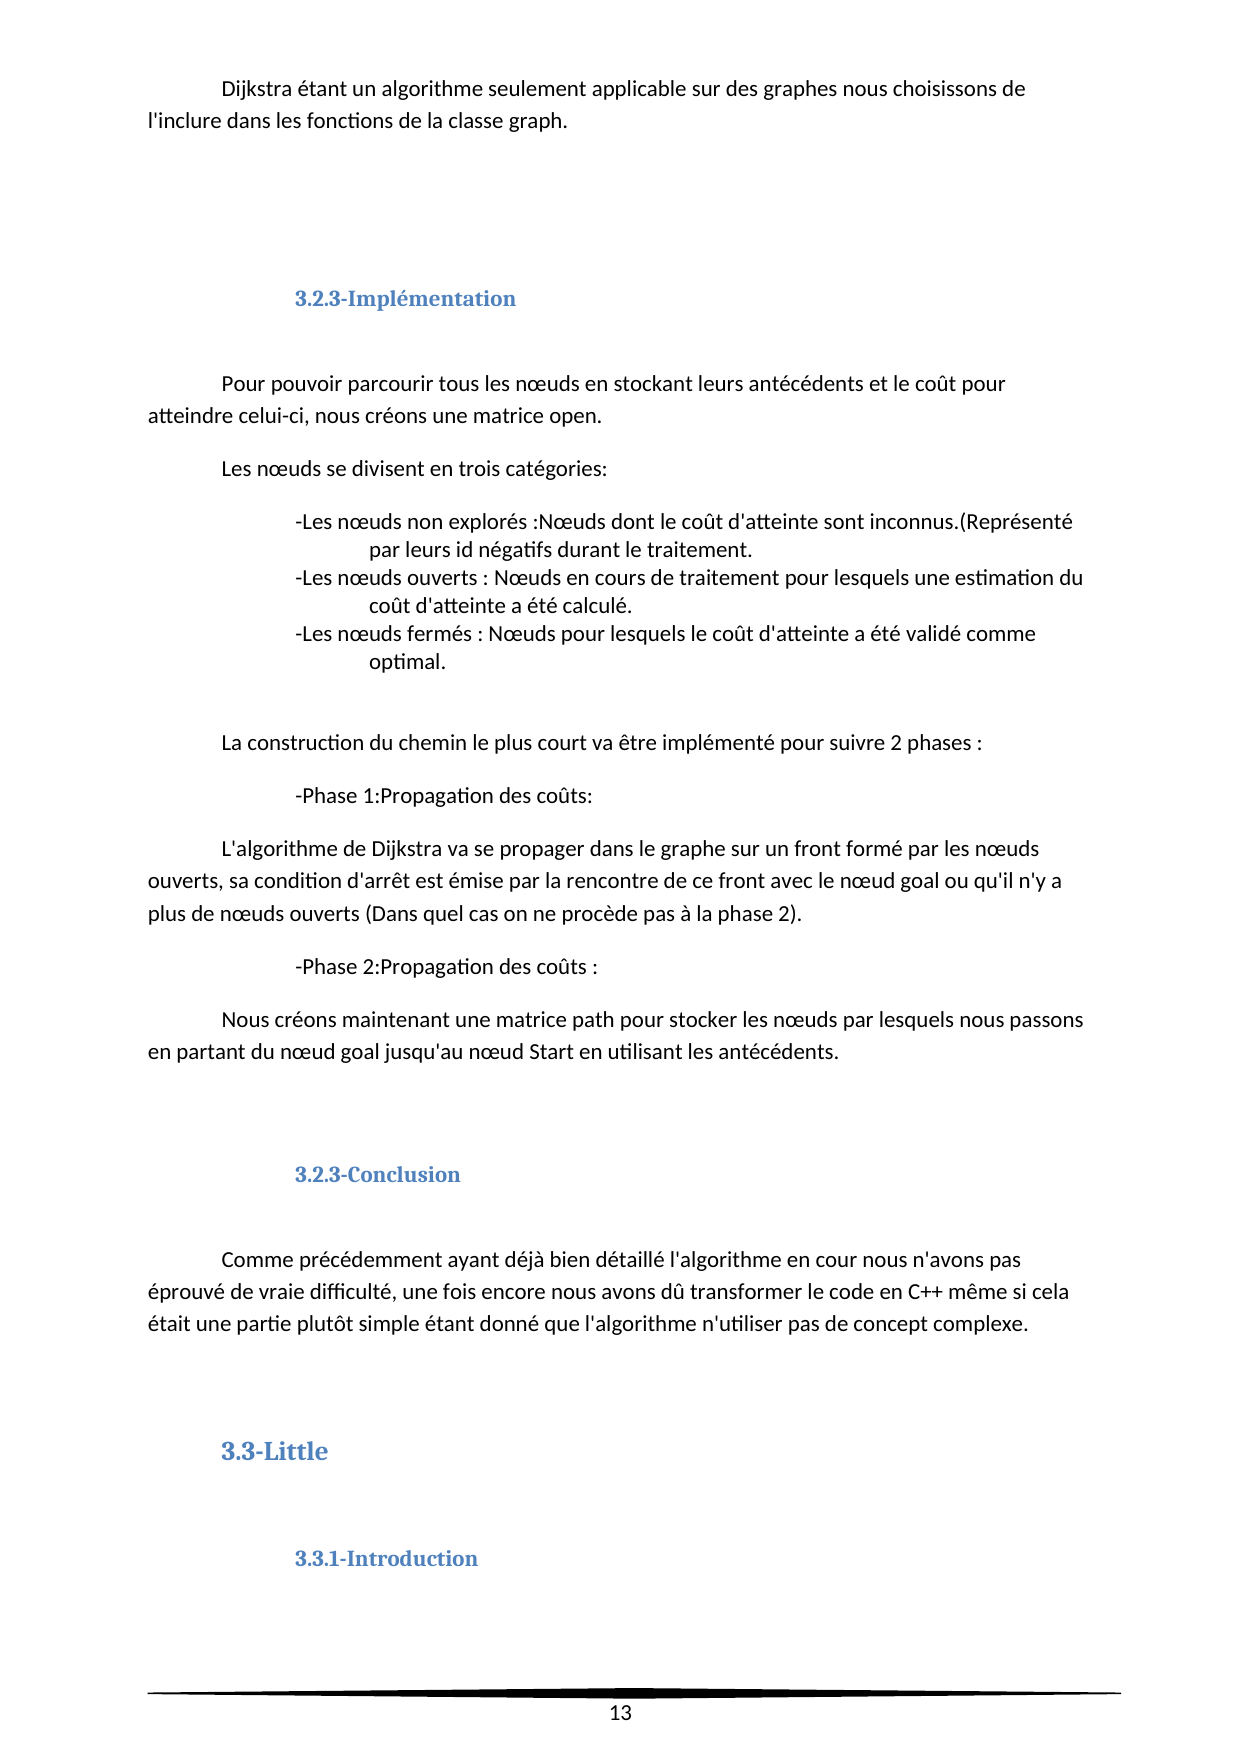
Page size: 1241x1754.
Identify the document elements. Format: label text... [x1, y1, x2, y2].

subtitle 3.3-Little [148, 1436, 1093, 1468]
subtitle 3.2.3-Implémentation [148, 286, 1093, 312]
text -Les nœuds ouverts : Nœuds en cours de traitement pour lesquels une estimation du coût d'atteinte a été calculé. [148, 563, 1093, 619]
text Pour pouvoir parcourir tous les nœuds en stockant leurs antécédents et le coût pour atteindre celui-ci, nous créons une matrice open. [148, 369, 1093, 429]
text -Phase 2:Propagation des coûts : [148, 952, 1093, 980]
text L'algorithme de Dijkstra va se propager dans le graphe sur un front formé par les nœuds ouverts, sa condition d'arrêt est émise par la rencontre de ce front avec le nœud goal ou qu'il n'y a plus de nœuds ouverts (Dans quel cas on ne procède pas à la phase 2). [148, 834, 1093, 927]
text Nous créons maintenant une matrice path pour stocker les nœuds par lesquels nous passons en partant du nœud goal jusqu'au nœud Start en utilisant les antécédents. [148, 1005, 1093, 1065]
subtitle 3.2.3-Conclusion [148, 1162, 1093, 1188]
text -Les nœuds fermés : Nœuds pour lesquels le coût d'atteinte a été validé comme optimal. [148, 619, 1093, 675]
text -Les nœuds non explorés :Nœuds dont le coût d'atteinte sont inconnus.(Représenté par leurs id négatifs durant le traitement. [148, 507, 1093, 563]
text La construction du chemin le plus court va être implémenté pour suivre 2 phases : [148, 728, 1093, 756]
text Comme précédemment ayant déjà bien détaillé l'algorithme en cour nous n'avons pas éprouvé de vraie difficulté, une fois encore nous avons dû transformer le code en C++ même si cela était une partie plutôt simple étant donné que l'algorithme n'utiliser pas de concept complexe. [148, 1245, 1093, 1338]
text -Phase 1:Propagation des coûts: [148, 781, 1093, 809]
text Dijkstra étant un algorithme seulement applicable sur des graphes nous choisissons de l'inclure dans les fonctions de la classe graph. [148, 74, 1093, 134]
subtitle 3.3.1-Introduction [148, 1546, 1093, 1572]
text Les nœuds se divisent en trois catégories: [148, 454, 1093, 482]
